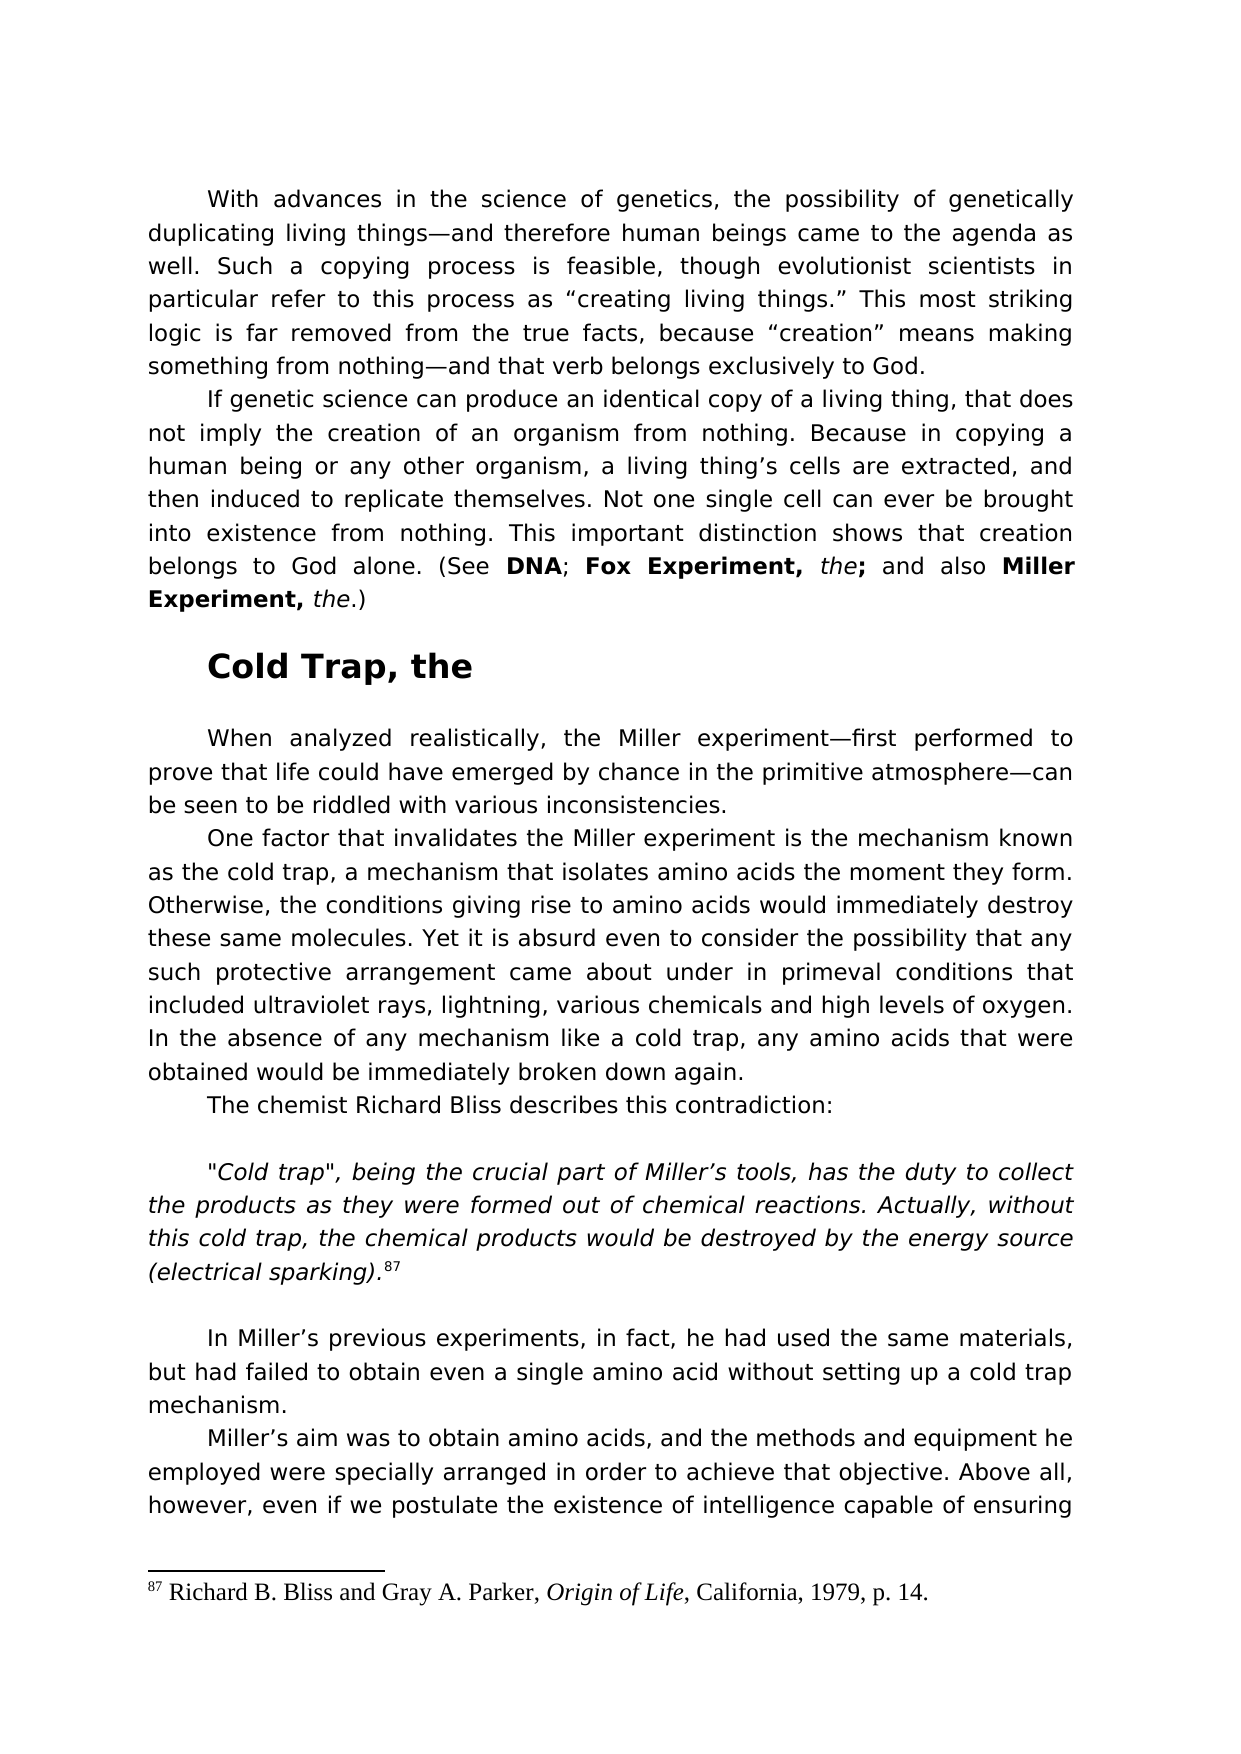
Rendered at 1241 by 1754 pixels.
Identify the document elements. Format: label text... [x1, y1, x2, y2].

text Cold Trap, the [148, 648, 1075, 687]
text In Miller’s previous experiments, in fact, he had used the same materials, but had failed to obtain even a single amino acid without setting up a cold trap mechanism. [148, 1320, 1075, 1420]
text "Cold trap", being the crucial part of Miller’s tools, has the duty to collect the products as they were formed out of chemical reactions. Actually, without this cold trap, the chemical products would be destroyed by the energy source (electrical sparking). [148, 1153, 1075, 1287]
text Miller’s aim was to obtain amino acids, and the methods and equipment he employed were specially arranged in order to achieve that objective. Above all, however, even if we postulate the existence of intelligence capable of ensuring [148, 1420, 1075, 1520]
text One factor that invalidates the Miller experiment is the mechanism known as the cold trap, a mechanism that isolates amino acids the moment they form. Otherwise, the conditions giving rise to amino acids would immediately destroy these same molecules. Yet it is absurd even to consider the possibility that any such protective arrangement came about under in primeval conditions that included ultraviolet rays, lightning, various chemicals and high levels of oxygen. In the absence of any mechanism like a cold trap, any amino acids that were obtained would be immediately broken down again. [148, 820, 1075, 1087]
text Richard B. Bliss and Gray A. Parker, Origin of Life, California, 1979, p. 14. [148, 1577, 1092, 1606]
text The chemist Richard Bliss describes this contradiction: [148, 1087, 1075, 1120]
text With advances in the science of genetics, the possibility of genetically duplicating living things—and therefore human beings came to the agenda as well. Such a copying process is feasible, though evolutionist scientists in particular refer to this process as “creating living things.” This most striking logic is far removed from the true facts, because “creation” means making something from nothing—and that verb belongs exclusively to God. [148, 181, 1075, 381]
text When analyzed realistically, the Miller experiment—first performed to prove that life could have emerged by chance in the primitive atmosphere—can be seen to be riddled with various inconsistencies. [148, 720, 1075, 820]
text If genetic science can produce an identical copy of a living thing, that does not imply the creation of an organism from nothing. Because in copying a human being or any other organism, a living thing’s cells are extracted, and then induced to replicate themselves. Not one single cell can ever be brought into existence from nothing. This important distinction shows that creation belongs to God alone. (See DNA; Fox Experiment, the; and also Miller Experiment, the.) [148, 381, 1075, 614]
